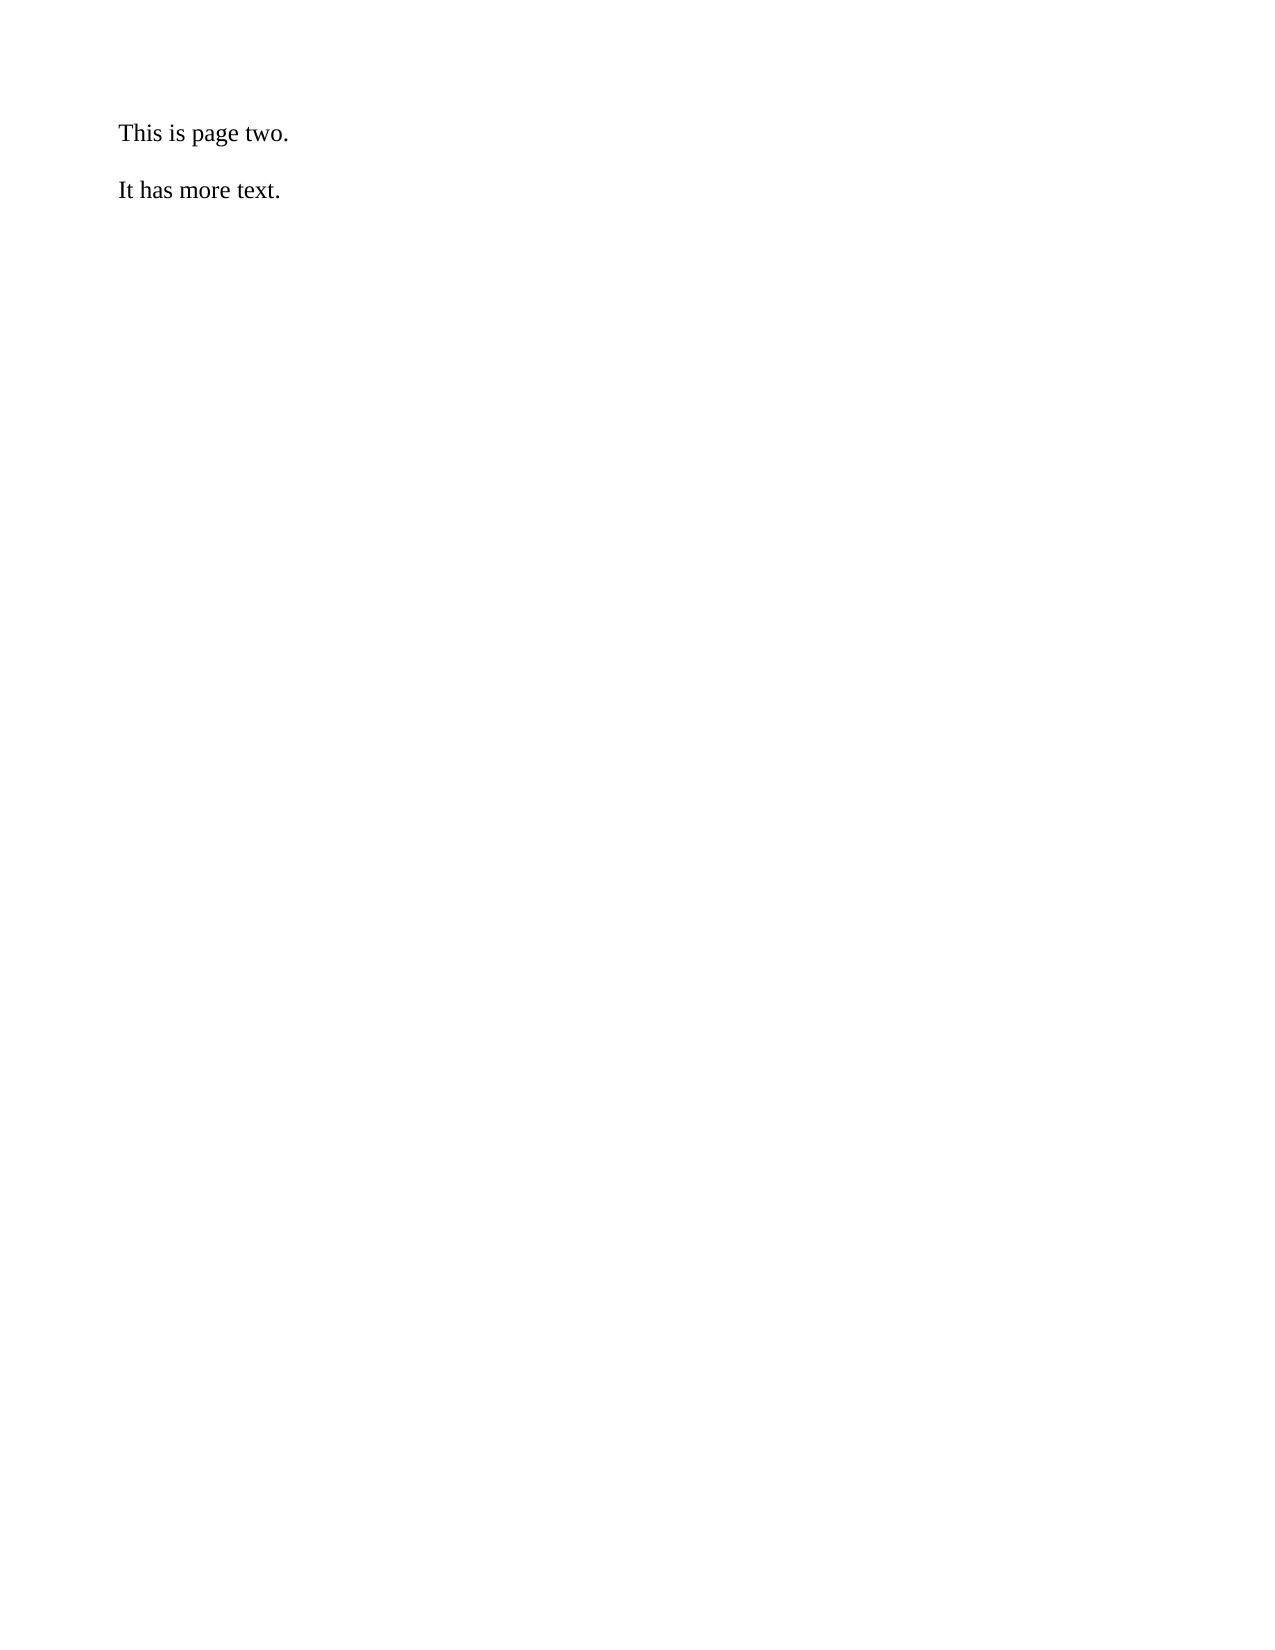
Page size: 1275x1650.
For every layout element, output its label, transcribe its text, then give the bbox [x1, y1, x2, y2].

text This is page two. [118, 118, 1157, 147]
text It has more text. [118, 176, 1157, 204]
